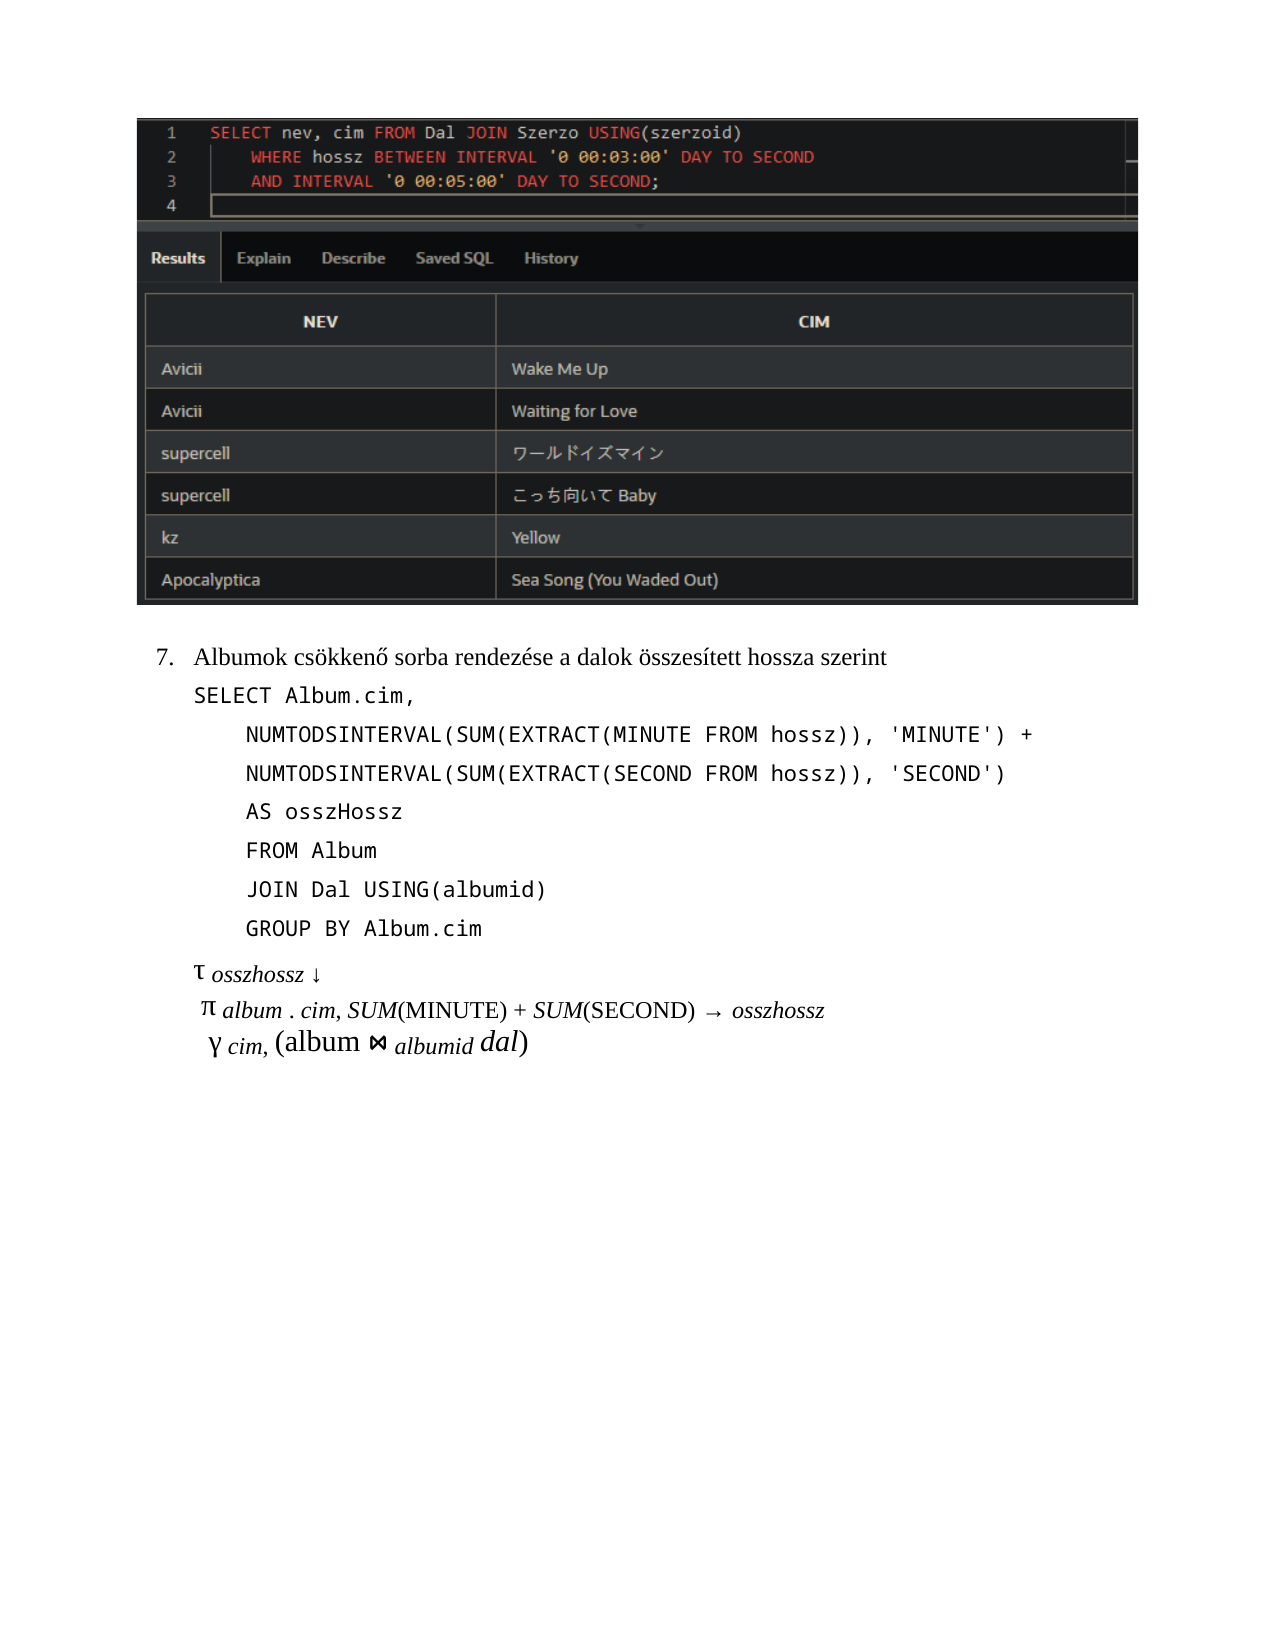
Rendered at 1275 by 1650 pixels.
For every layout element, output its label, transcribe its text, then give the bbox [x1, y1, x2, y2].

list SELECT Album.cim, [156, 680, 1157, 710]
picture [136, 118, 1139, 605]
list NUMTODSINTERVAL(SUM(EXTRACT(SECOND FROM hossz)), 'SECOND') [156, 758, 1157, 787]
list GROUP BY Album.cim [156, 913, 1157, 942]
list JOIN Dal USING(albumid) [156, 874, 1157, 904]
list Albumok csökkenő sorba rendezése a dalok összesített hossza szerint [156, 642, 1157, 671]
list τ osszhossz ↓ π album . cim, SUM(MINUTE) + SUM(SECOND) → osszhossz γ cim, (album ⋈ albumid dal) [156, 951, 1157, 1060]
list AS osszHossz [156, 796, 1157, 826]
list NUMTODSINTERVAL(SUM(EXTRACT(MINUTE FROM hossz)), 'MINUTE') + [156, 719, 1157, 749]
list FROM Album [156, 835, 1157, 865]
